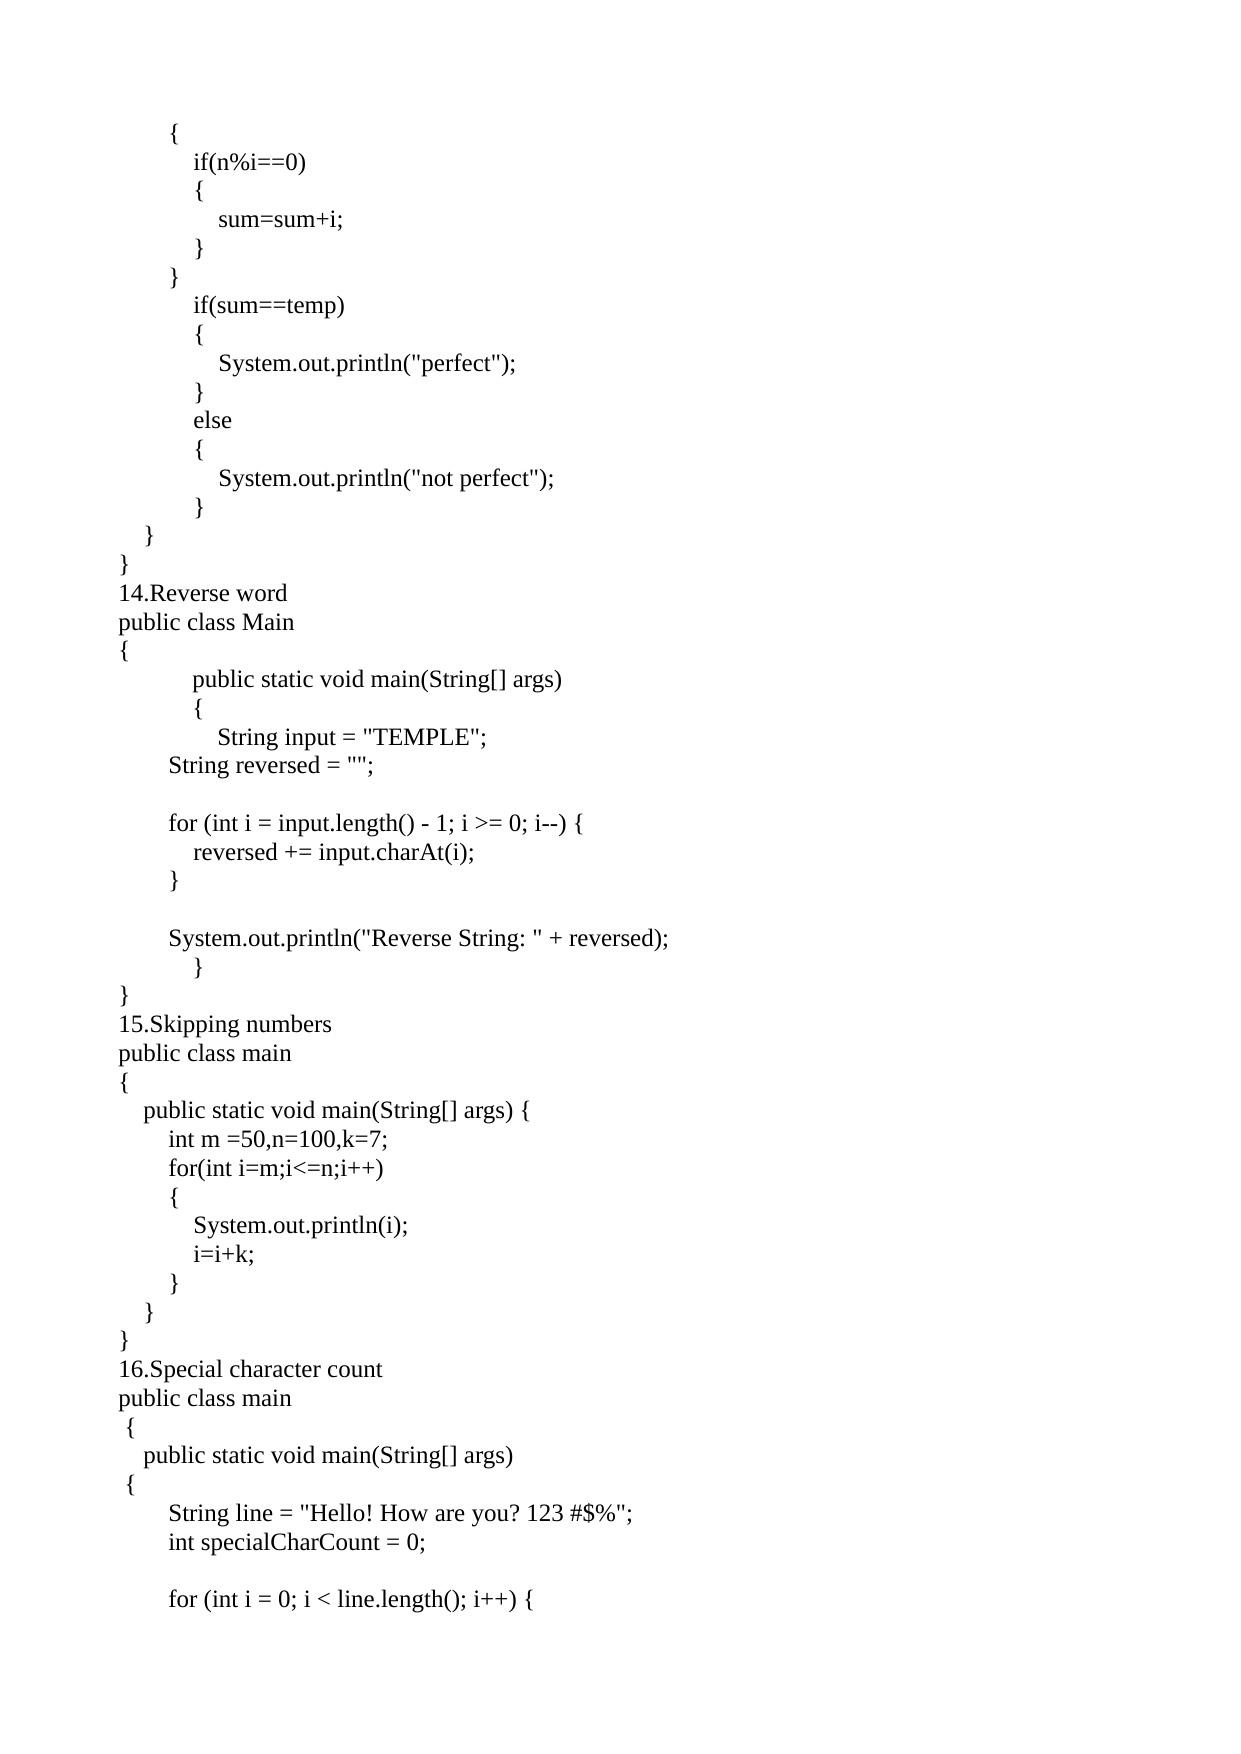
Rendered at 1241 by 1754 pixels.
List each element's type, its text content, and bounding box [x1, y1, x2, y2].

text { [118, 434, 1122, 463]
text public class main [118, 1383, 1122, 1412]
text System.out.println(i); [118, 1211, 1122, 1239]
text { [118, 1412, 1122, 1441]
text System.out.println("perfect"); [118, 348, 1122, 377]
text 16.Special character count [118, 1354, 1122, 1383]
text i=i+k; [118, 1239, 1122, 1268]
text { [118, 1182, 1122, 1211]
text } [118, 981, 1122, 1009]
text { [118, 636, 1122, 664]
text System.out.println("not perfect"); [118, 463, 1122, 492]
text } [118, 952, 1122, 981]
text } [118, 233, 1122, 262]
text sum=sum+i; [118, 204, 1122, 233]
text { [118, 693, 1122, 722]
text String reversed = ""; [118, 751, 1122, 779]
text } [118, 1268, 1122, 1297]
text } [118, 377, 1122, 406]
text reversed += input.charAt(i); [118, 837, 1122, 866]
text int specialCharCount = 0; [118, 1527, 1122, 1556]
text } [118, 521, 1122, 549]
text for(int i=m;i<=n;i++) [118, 1153, 1122, 1182]
text public class main [118, 1038, 1122, 1067]
text { [118, 118, 1122, 147]
text for (int i = 0; i < line.length(); i++) { [118, 1584, 1122, 1613]
text public static void main(String[] args) [118, 1441, 1122, 1469]
text } [118, 1326, 1122, 1354]
text if(sum==temp) [118, 291, 1122, 319]
text } [118, 492, 1122, 521]
text { [118, 319, 1122, 348]
text 15.Skipping numbers [118, 1009, 1122, 1038]
text int m =50,n=100,k=7; [118, 1124, 1122, 1153]
text } [118, 549, 1122, 578]
text { [118, 176, 1122, 204]
text else [118, 406, 1122, 434]
text public class Main [118, 607, 1122, 636]
text { [118, 1469, 1122, 1498]
text } [118, 866, 1122, 894]
text } [118, 262, 1122, 291]
text System.out.println("Reverse String: " + reversed); [118, 923, 1122, 952]
text public static void main(String[] args) { [118, 1096, 1122, 1124]
text public static void main(String[] args) [118, 664, 1122, 693]
text } [118, 1297, 1122, 1326]
text String line = "Hello! How are you? 123 #$%"; [118, 1498, 1122, 1527]
text if(n%i==0) [118, 147, 1122, 176]
text for (int i = input.length() - 1; i >= 0; i--) { [118, 808, 1122, 837]
text String input = "TEMPLE"; [118, 722, 1122, 751]
text { [118, 1067, 1122, 1096]
text 14.Reverse word [118, 578, 1122, 607]
